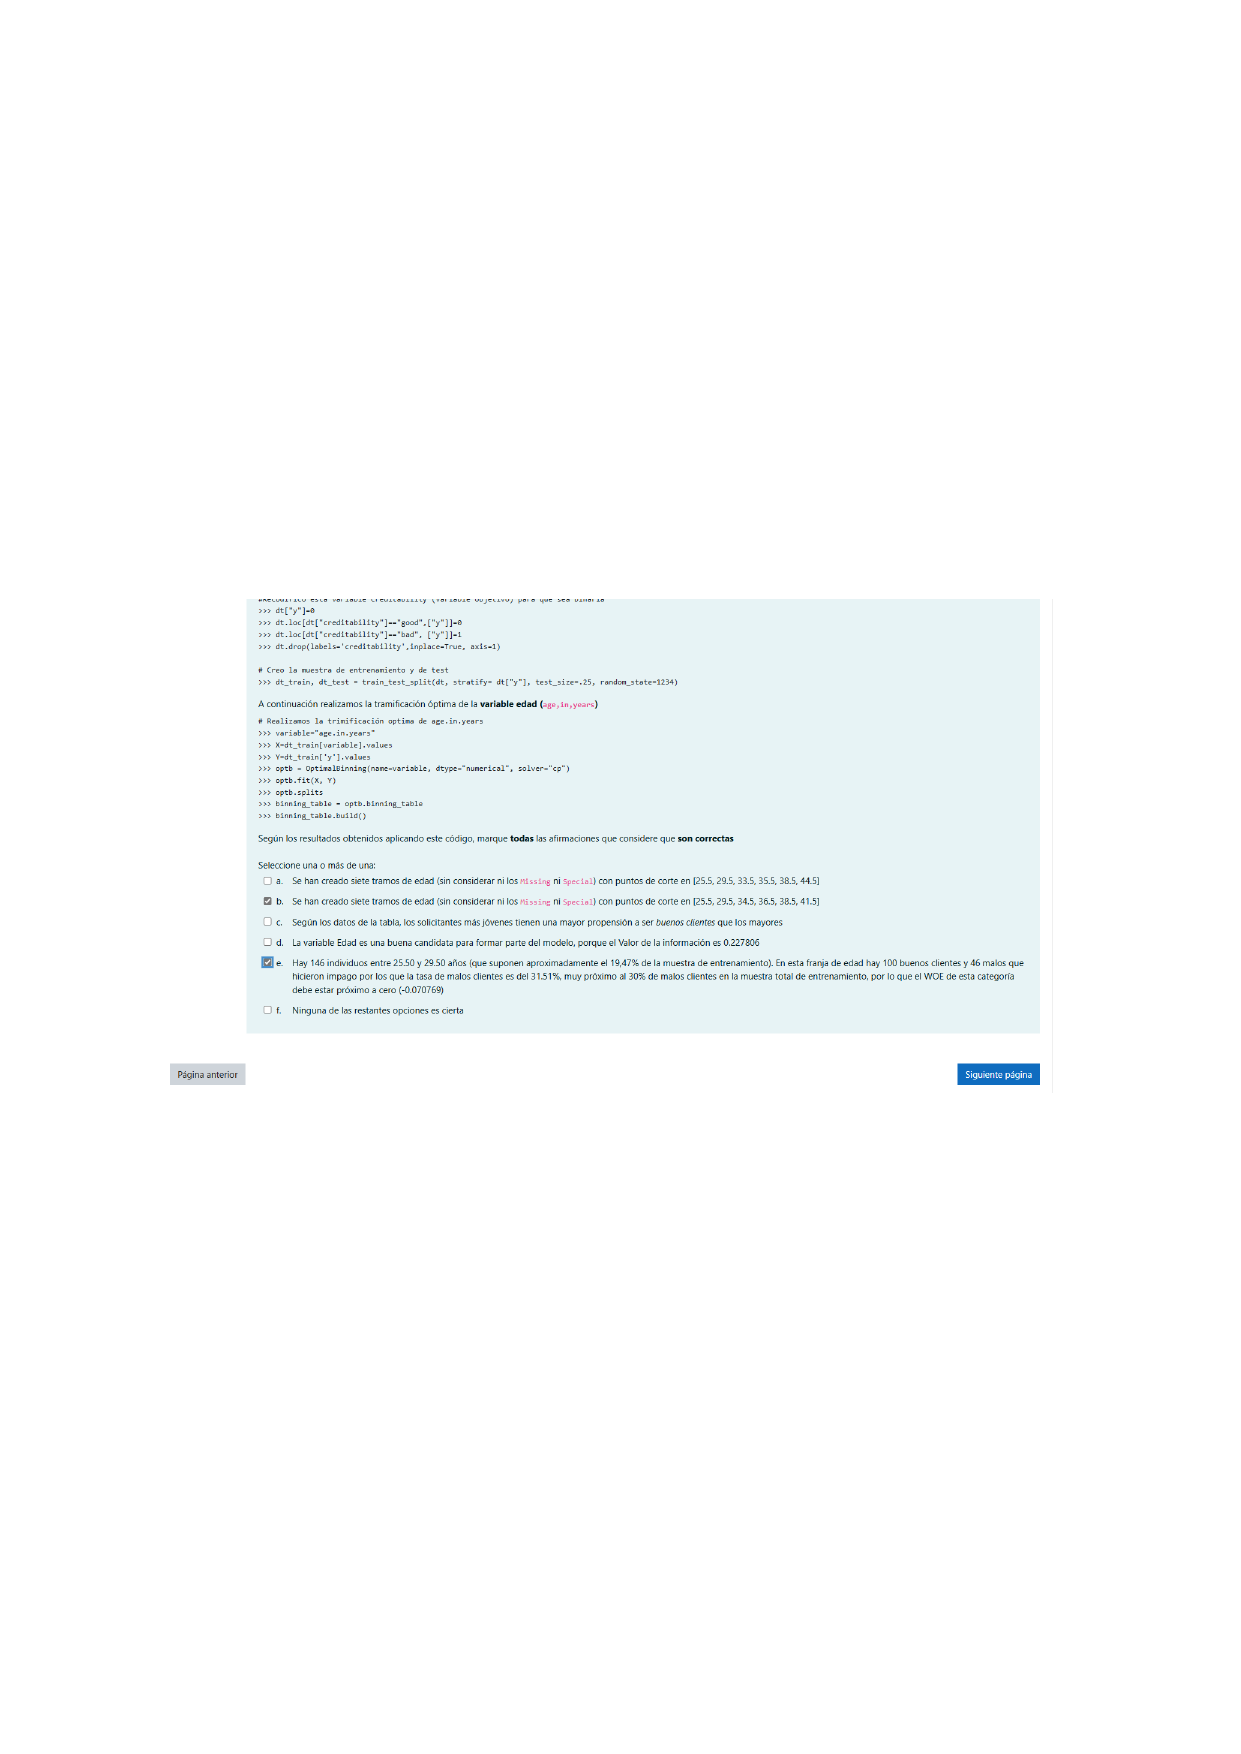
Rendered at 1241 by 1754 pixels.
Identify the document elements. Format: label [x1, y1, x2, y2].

picture [160, 599, 1165, 1093]
